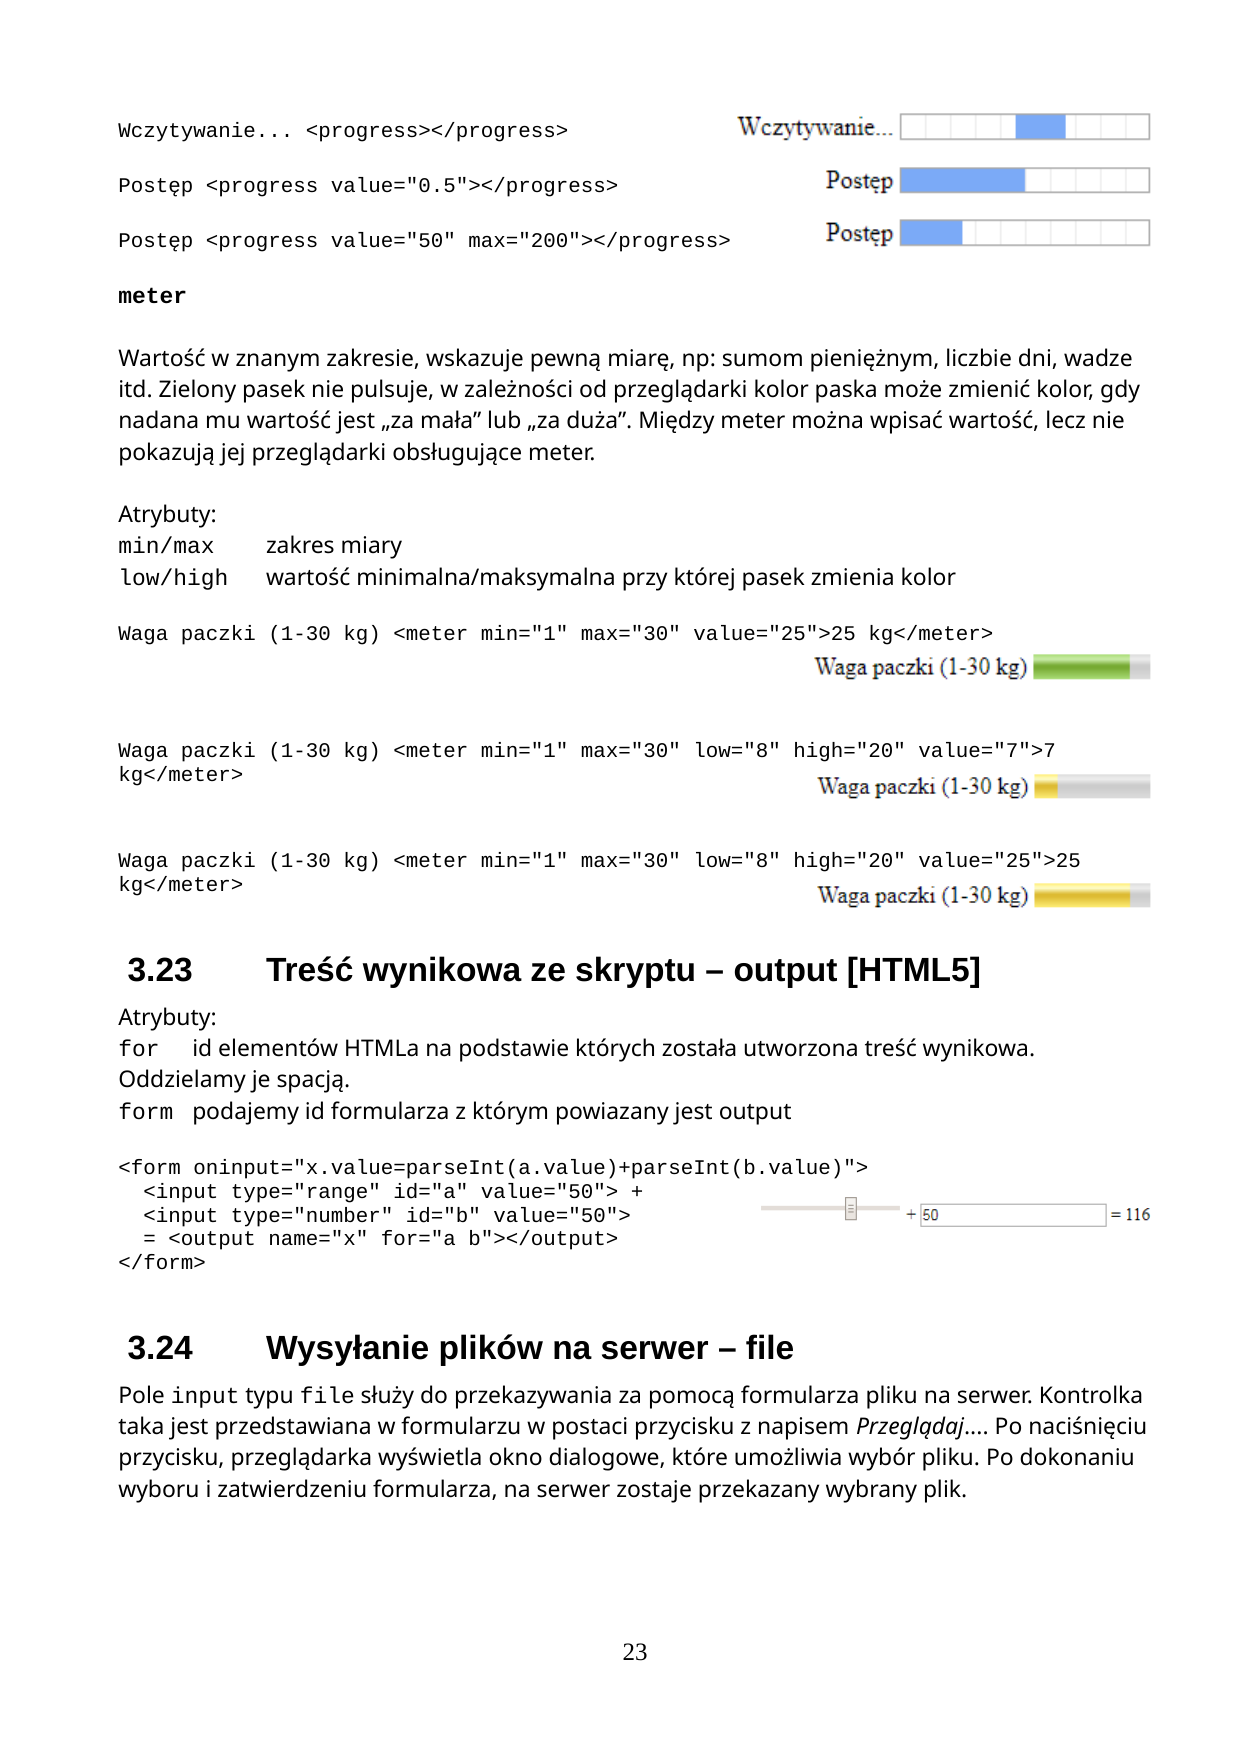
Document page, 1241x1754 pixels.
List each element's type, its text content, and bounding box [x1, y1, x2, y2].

text <input type="range" id="a" value="50"> + [118, 1181, 1152, 1204]
text <form oninput="x.value=parseInt(a.value)+parseInt(b.value)"> [118, 1157, 1152, 1181]
text form podajemy id formularza z którym powiazany jest output [118, 1095, 1152, 1126]
text Postęp <progress value="50" max="200"></progress> [118, 229, 1152, 253]
text Atrybuty: [118, 498, 1152, 529]
text </form> [118, 1252, 1152, 1276]
subtitle Wysyłanie plików na serwer – file [118, 1328, 1152, 1366]
text Wartość w znanym zakresie, wskazuje pewną miarę, np: sumom pieniężnym, liczbie dni, wadze itd. Zielony pasek nie pulsuje, w zależności od przeglądarki kolor paska może zmienić kolor, gdy nadana mu wartość jest „za mała” lub „za duża”. Między meter można wpisać wartość, lecz nie pokazują jej przeglądarki obsługujące meter. [118, 342, 1152, 467]
text Pole input typu file służy do przekazywania za pomocą formularza pliku na serwer. Kontrolka taka jest przedstawiana w formularzu w postaci przycisku z napisem Przeglądaj.... Po naciśnięciu przycisku, przeglądarka wyświetla okno dialogowe, które umożliwia wybór pliku. Po dokonaniu wyboru i zatwierdzeniu formularza, na serwer zostaje przekazany wybrany plik. [118, 1379, 1152, 1504]
text Waga paczki (1-30 kg) <meter min="1" max="30" value="25">25 kg</meter> [118, 623, 1152, 647]
text meter [118, 284, 1152, 310]
text Waga paczki (1-30 kg) <meter min="1" max="30" low="8" high="20" value="25">25 kg</meter> [118, 850, 1152, 898]
picture [825, 166, 1152, 195]
text Waga paczki (1-30 kg) <meter min="1" max="30" low="8" high="20" value="7">7 kg</meter> [118, 741, 1152, 788]
text Wczytywanie... <progress></progress> [118, 120, 1152, 143]
text low/high wartość minimalna/maksymalna przy której pasek zmienia kolor [118, 561, 1152, 592]
picture [736, 113, 1152, 142]
picture [817, 883, 1152, 909]
text Atrybuty: [118, 1001, 1152, 1032]
text Postęp <progress value="0.5"></progress> [118, 175, 1152, 198]
picture [760, 1196, 1153, 1228]
text min/max zakres miary [118, 529, 1152, 561]
text <input type="number" id="b" value="50"> [118, 1204, 760, 1228]
picture [825, 219, 1152, 248]
picture [813, 653, 1152, 681]
picture [817, 773, 1152, 800]
text for id elementów HTMLa na podstawie których została utworzona treść wynikowa. Oddzielamy je spacją. [118, 1032, 1152, 1095]
subtitle Treść wynikowa ze skryptu – output [HTML5] [118, 950, 1152, 988]
text = <output name="x" for="a b"></output> [118, 1228, 1152, 1252]
